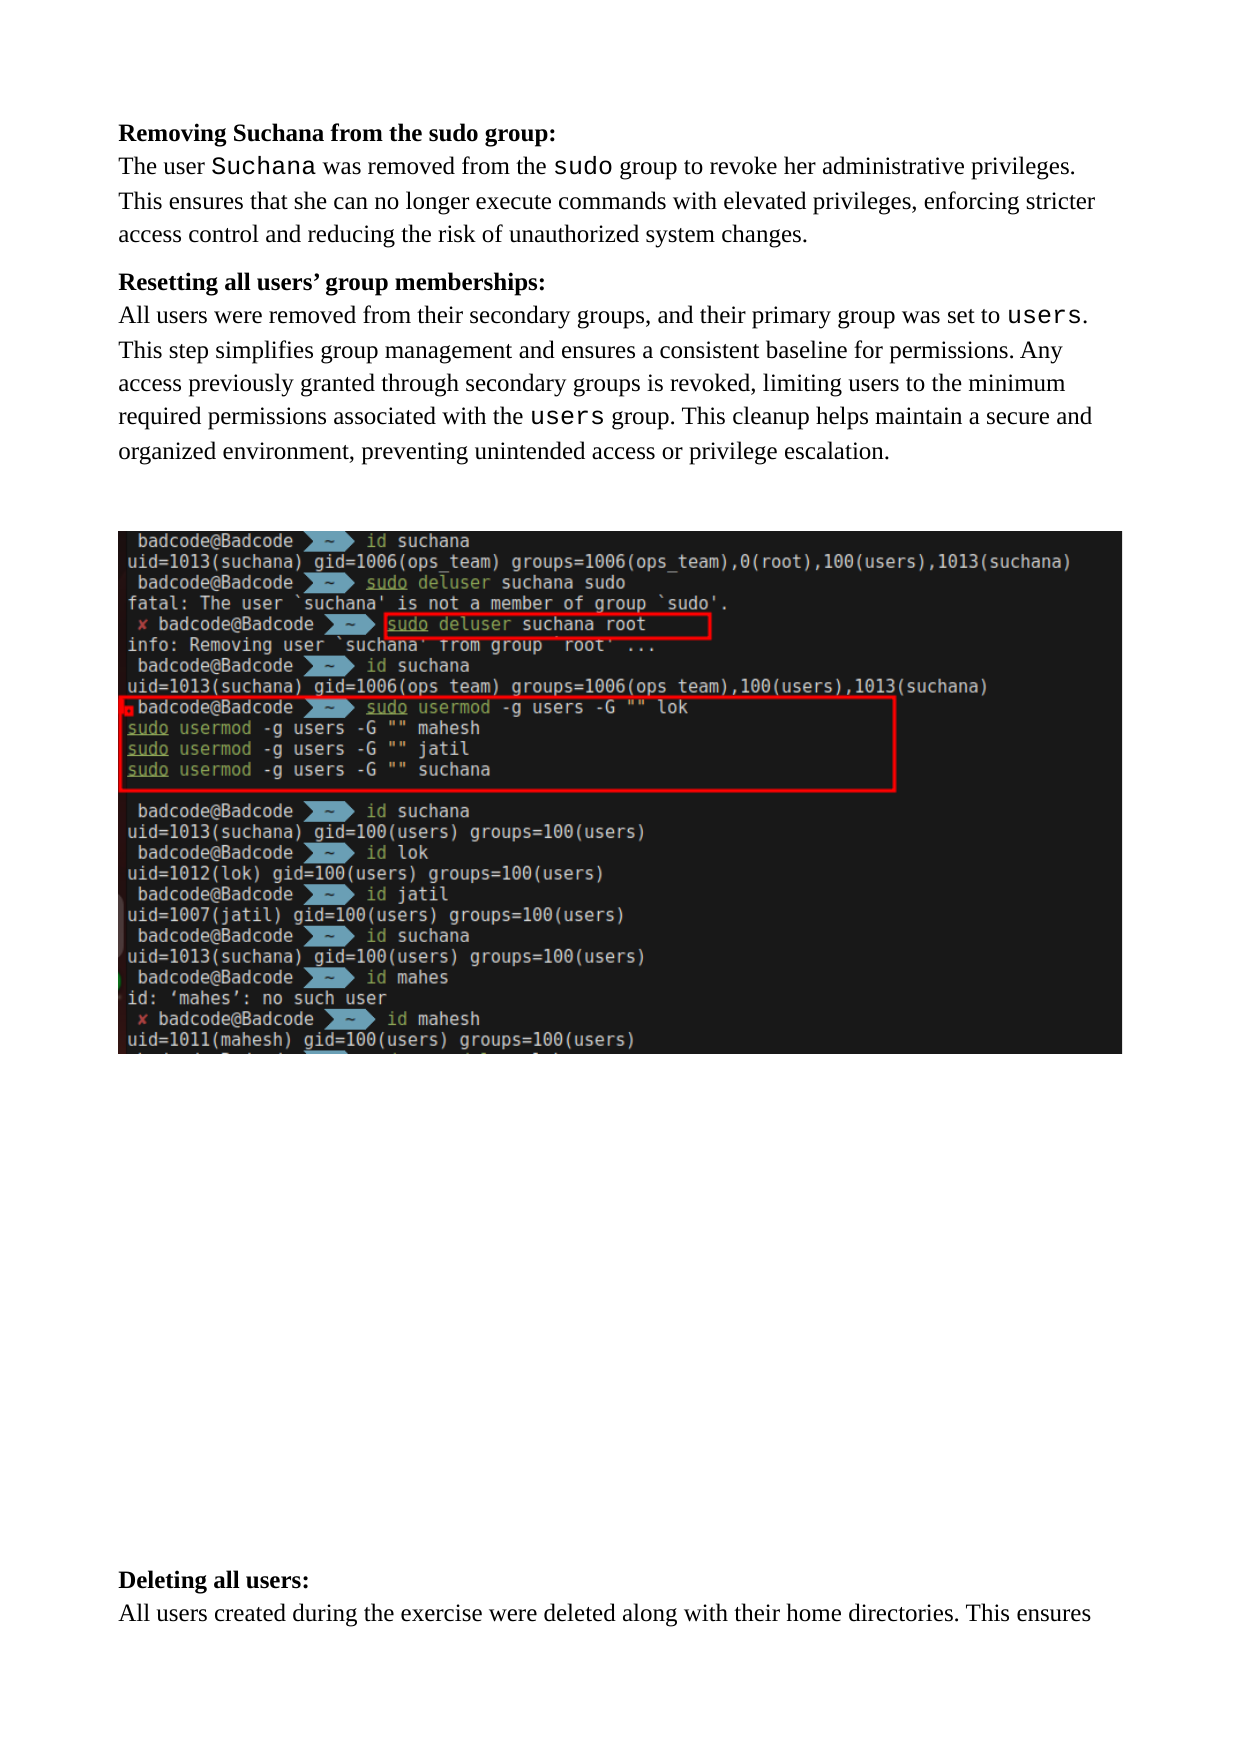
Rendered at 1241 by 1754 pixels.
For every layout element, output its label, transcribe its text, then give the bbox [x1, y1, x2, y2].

text Resetting all users’ group memberships: All users were removed from their secondary groups, and their primary group was set to users. This step simplifies group management and ensures a consistent baseline for permissions. Any access previously granted through secondary groups is revoked, limiting users to the minimum required permissions associated with the users group. This cleanup helps maintain a secure and organized environment, preventing unintended access or privilege escalation. [118, 267, 1122, 465]
picture [118, 531, 1123, 1054]
text Deleting all users: All users created during the exercise were deleted along with their home directories. This ensures [118, 1565, 1122, 1627]
text Removing Suchana from the sudo group: The user Suchana was removed from the sudo group to revoke her administrative privileges. This ensures that she can no longer execute commands with elevated privileges, enforcing stricter access control and reducing the risk of unauthorized system changes. [118, 118, 1122, 248]
